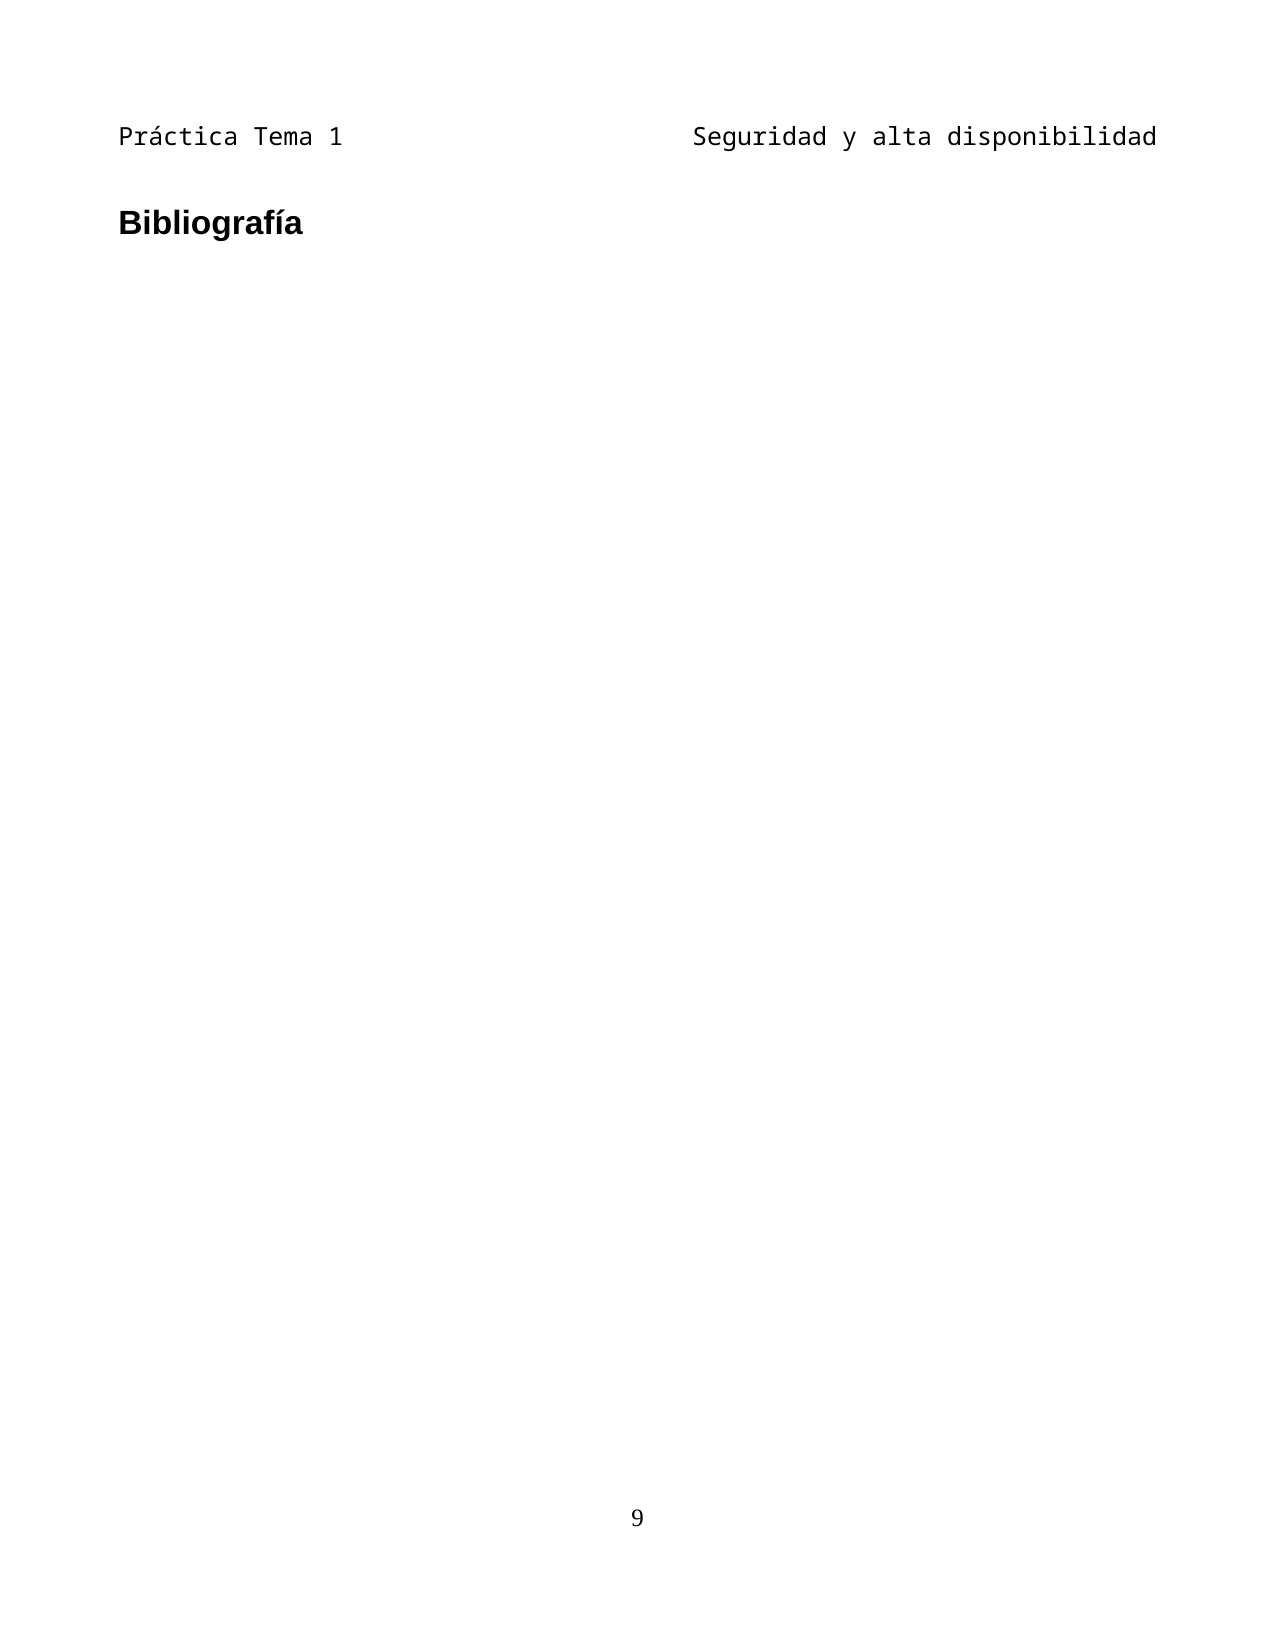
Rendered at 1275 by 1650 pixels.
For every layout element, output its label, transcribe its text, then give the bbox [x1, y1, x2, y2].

text Bibliografía [118, 202, 1157, 241]
